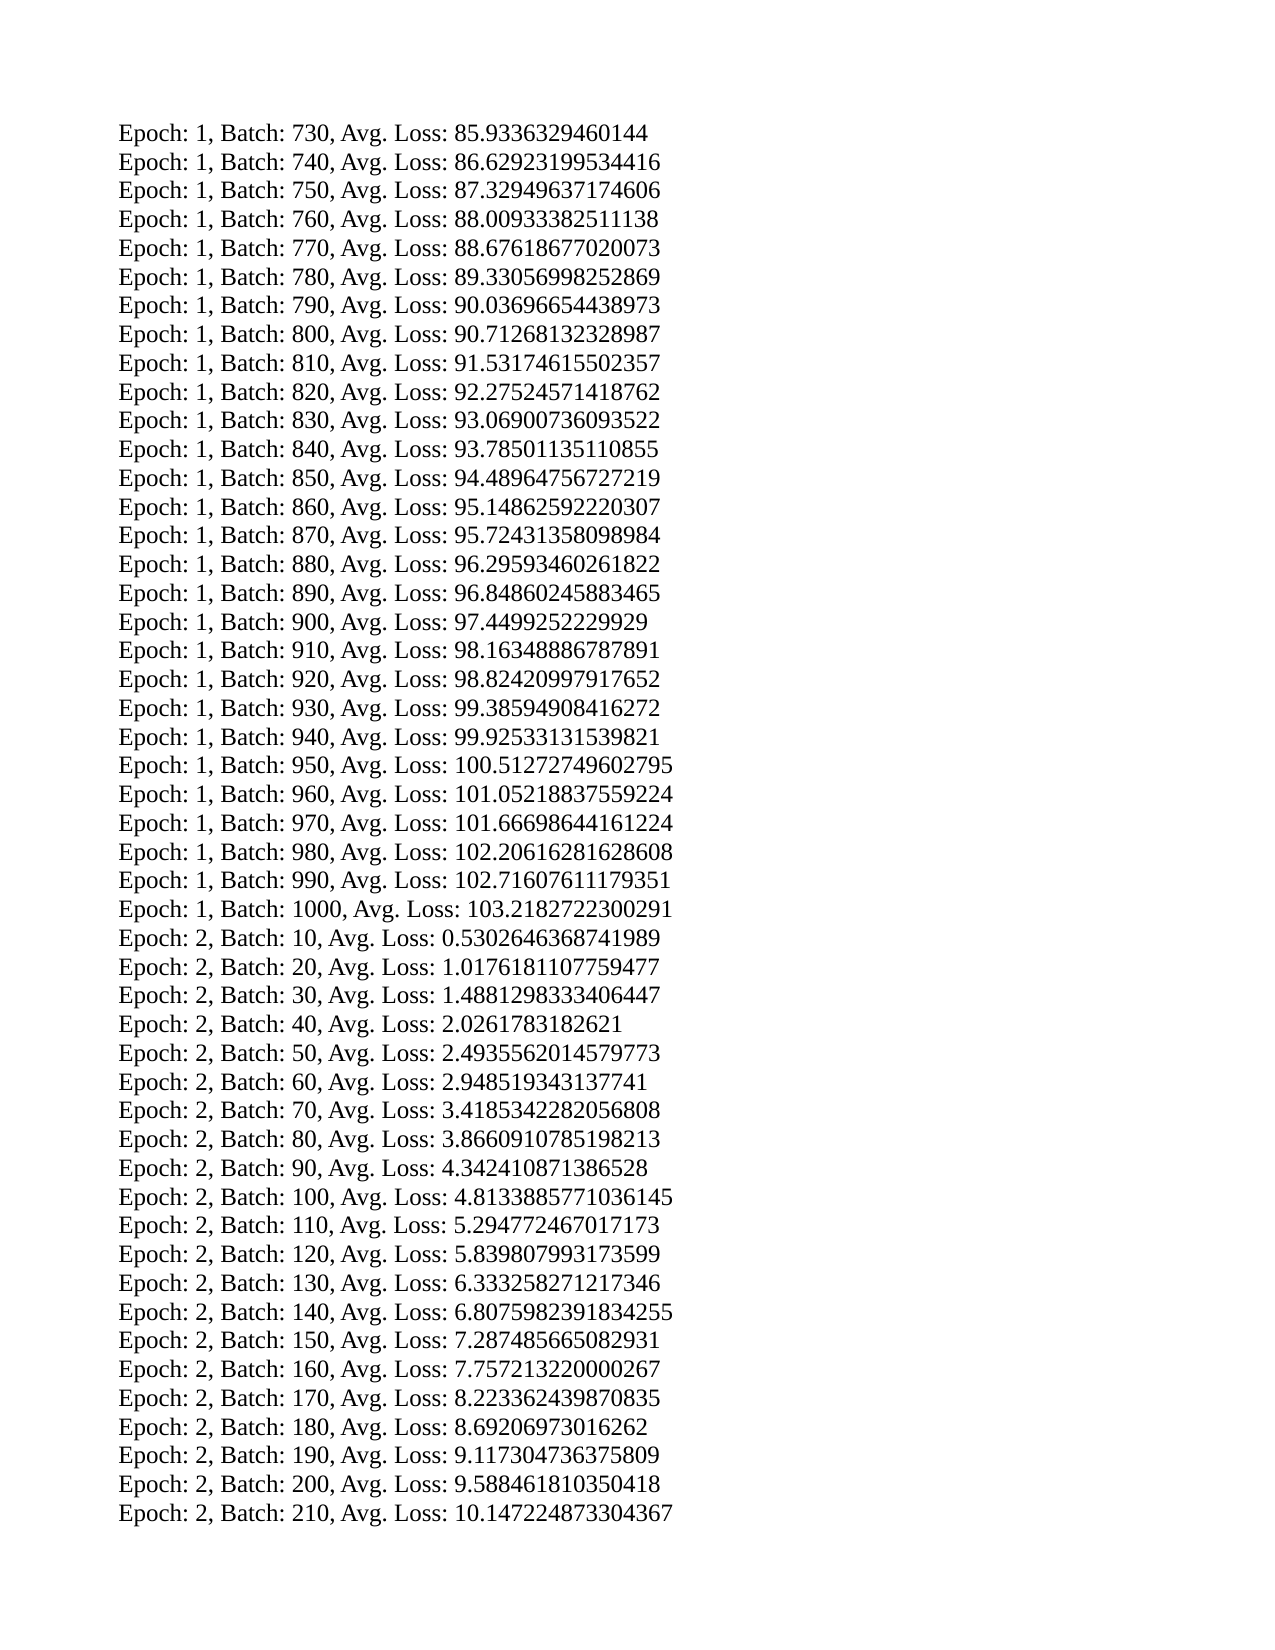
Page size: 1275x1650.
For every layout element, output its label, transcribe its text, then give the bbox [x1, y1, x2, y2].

text Epoch: 2, Batch: 50, Avg. Loss: 2.4935562014579773 [118, 1038, 1157, 1067]
text Epoch: 1, Batch: 930, Avg. Loss: 99.38594908416272 [118, 693, 1157, 722]
text Epoch: 1, Batch: 770, Avg. Loss: 88.67618677020073 [118, 233, 1157, 262]
text Epoch: 1, Batch: 830, Avg. Loss: 93.06900736093522 [118, 406, 1157, 434]
text Epoch: 1, Batch: 860, Avg. Loss: 95.14862592220307 [118, 492, 1157, 521]
text Epoch: 2, Batch: 150, Avg. Loss: 7.287485665082931 [118, 1326, 1157, 1354]
text Epoch: 1, Batch: 800, Avg. Loss: 90.71268132328987 [118, 319, 1157, 348]
text Epoch: 2, Batch: 130, Avg. Loss: 6.333258271217346 [118, 1268, 1157, 1297]
text Epoch: 2, Batch: 70, Avg. Loss: 3.4185342282056808 [118, 1096, 1157, 1124]
text Epoch: 2, Batch: 30, Avg. Loss: 1.4881298333406447 [118, 981, 1157, 1009]
text Epoch: 2, Batch: 140, Avg. Loss: 6.8075982391834255 [118, 1297, 1157, 1326]
text Epoch: 2, Batch: 120, Avg. Loss: 5.839807993173599 [118, 1239, 1157, 1268]
text Epoch: 1, Batch: 960, Avg. Loss: 101.05218837559224 [118, 779, 1157, 808]
text Epoch: 1, Batch: 970, Avg. Loss: 101.66698644161224 [118, 808, 1157, 837]
text Epoch: 2, Batch: 210, Avg. Loss: 10.147224873304367 [118, 1498, 1157, 1527]
text Epoch: 2, Batch: 200, Avg. Loss: 9.588461810350418 [118, 1469, 1157, 1498]
text Epoch: 2, Batch: 110, Avg. Loss: 5.294772467017173 [118, 1211, 1157, 1239]
text Epoch: 1, Batch: 810, Avg. Loss: 91.53174615502357 [118, 348, 1157, 377]
text Epoch: 1, Batch: 760, Avg. Loss: 88.00933382511138 [118, 204, 1157, 233]
text Epoch: 2, Batch: 10, Avg. Loss: 0.5302646368741989 [118, 923, 1157, 952]
text Epoch: 2, Batch: 40, Avg. Loss: 2.0261783182621 [118, 1009, 1157, 1038]
text Epoch: 1, Batch: 790, Avg. Loss: 90.03696654438973 [118, 291, 1157, 319]
text Epoch: 1, Batch: 880, Avg. Loss: 96.29593460261822 [118, 549, 1157, 578]
text Epoch: 2, Batch: 170, Avg. Loss: 8.223362439870835 [118, 1383, 1157, 1412]
text Epoch: 2, Batch: 180, Avg. Loss: 8.69206973016262 [118, 1412, 1157, 1441]
text Epoch: 1, Batch: 890, Avg. Loss: 96.84860245883465 [118, 578, 1157, 607]
text Epoch: 2, Batch: 60, Avg. Loss: 2.948519343137741 [118, 1067, 1157, 1096]
text Epoch: 1, Batch: 740, Avg. Loss: 86.62923199534416 [118, 147, 1157, 176]
text Epoch: 1, Batch: 990, Avg. Loss: 102.71607611179351 [118, 866, 1157, 894]
text Epoch: 1, Batch: 840, Avg. Loss: 93.78501135110855 [118, 434, 1157, 463]
text Epoch: 2, Batch: 20, Avg. Loss: 1.0176181107759477 [118, 952, 1157, 981]
text Epoch: 2, Batch: 90, Avg. Loss: 4.342410871386528 [118, 1153, 1157, 1182]
text Epoch: 1, Batch: 980, Avg. Loss: 102.20616281628608 [118, 837, 1157, 866]
text Epoch: 1, Batch: 950, Avg. Loss: 100.51272749602795 [118, 751, 1157, 779]
text Epoch: 2, Batch: 100, Avg. Loss: 4.8133885771036145 [118, 1182, 1157, 1211]
text Epoch: 1, Batch: 850, Avg. Loss: 94.48964756727219 [118, 463, 1157, 492]
text Epoch: 1, Batch: 910, Avg. Loss: 98.16348886787891 [118, 636, 1157, 664]
text Epoch: 1, Batch: 900, Avg. Loss: 97.4499252229929 [118, 607, 1157, 636]
text Epoch: 1, Batch: 780, Avg. Loss: 89.33056998252869 [118, 262, 1157, 291]
text Epoch: 1, Batch: 920, Avg. Loss: 98.82420997917652 [118, 664, 1157, 693]
text Epoch: 1, Batch: 730, Avg. Loss: 85.9336329460144 [118, 118, 1157, 147]
text Epoch: 1, Batch: 1000, Avg. Loss: 103.2182722300291 [118, 894, 1157, 923]
text Epoch: 2, Batch: 190, Avg. Loss: 9.117304736375809 [118, 1441, 1157, 1469]
text Epoch: 1, Batch: 750, Avg. Loss: 87.32949637174606 [118, 176, 1157, 204]
text Epoch: 1, Batch: 820, Avg. Loss: 92.27524571418762 [118, 377, 1157, 406]
text Epoch: 1, Batch: 870, Avg. Loss: 95.72431358098984 [118, 521, 1157, 549]
text Epoch: 1, Batch: 940, Avg. Loss: 99.92533131539821 [118, 722, 1157, 751]
text Epoch: 2, Batch: 80, Avg. Loss: 3.8660910785198213 [118, 1124, 1157, 1153]
text Epoch: 2, Batch: 160, Avg. Loss: 7.757213220000267 [118, 1354, 1157, 1383]
